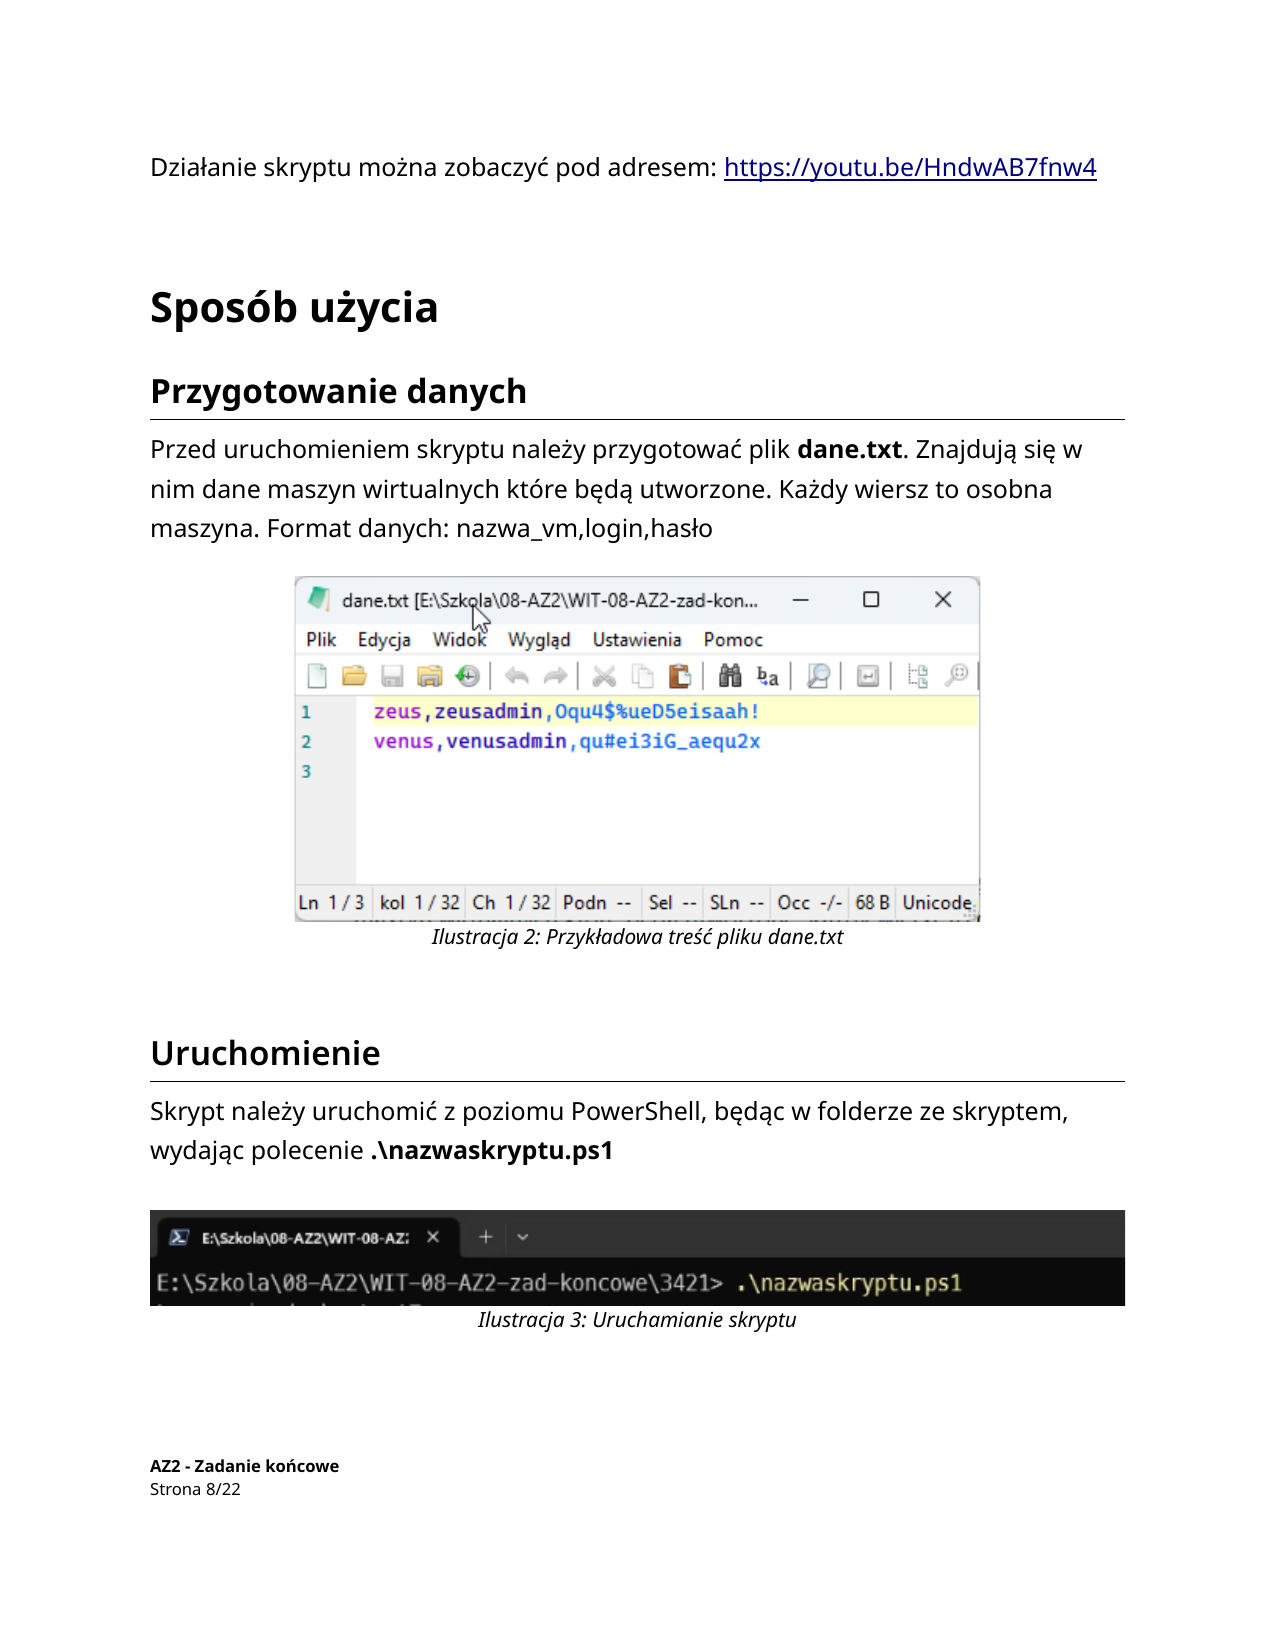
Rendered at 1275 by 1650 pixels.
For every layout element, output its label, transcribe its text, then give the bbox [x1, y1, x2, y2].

subtitle Przygotowanie danych [150, 362, 1125, 419]
text Ilustracja 3: Uruchamianie skryptu [150, 1306, 1125, 1333]
subtitle Uruchomienie [150, 1024, 1125, 1081]
picture [294, 576, 981, 922]
text Działanie skryptu można zobaczyć pod adresem: https://youtu.be/HndwAB7fnw4 [150, 150, 1125, 184]
picture [150, 1210, 1125, 1306]
subtitle Sposób użycia [150, 278, 1125, 335]
text Przed uruchomieniem skryptu należy przygotować plik dane.txt. Znajdują się w nim dane maszyn wirtualnych które będą utworzone. Każdy wiersz to osobna maszyna. Format danych: nazwa_vm,login,hasło [150, 432, 1125, 544]
text Ilustracja 2: Przykładowa treść pliku dane.txt [294, 922, 981, 950]
text Skrypt należy uruchomić z poziomu PowerShell, będąc w folderze ze skryptem, wydając polecenie .\nazwaskryptu.ps1 [150, 1094, 1125, 1167]
